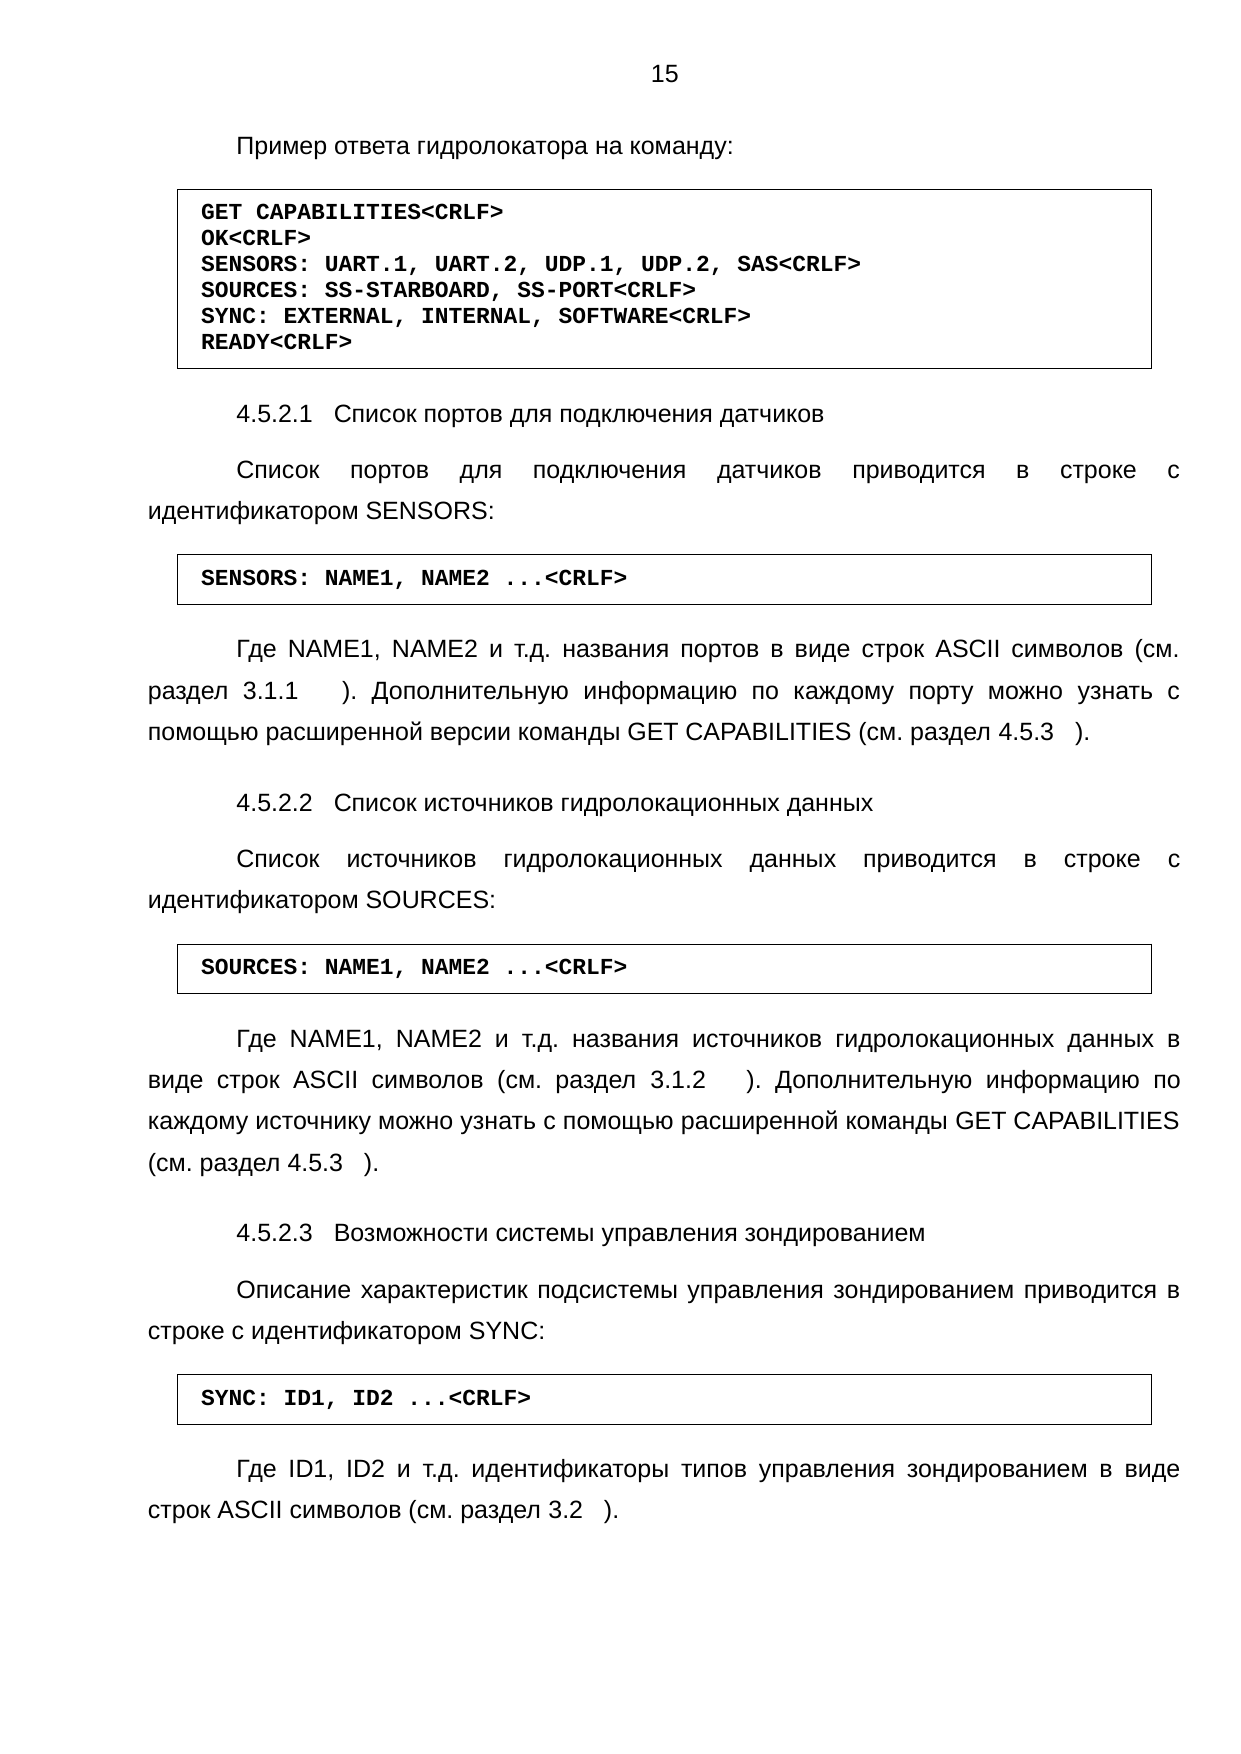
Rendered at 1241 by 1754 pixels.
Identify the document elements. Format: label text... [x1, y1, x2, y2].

subtitle Список источников гидролокационных данных [148, 775, 1181, 817]
text SOURCES: SS-STARBOARD, SS-PORT<CRLF> [178, 267, 1151, 293]
text READY<CRLF> [178, 318, 1151, 368]
text SYNC: EXTERNAL, INTERNAL, SOFTWARE<CRLF> [178, 293, 1151, 318]
text Список источников гидролокационных данных приводится в строке с идентификатором SOURCES: [148, 831, 1181, 914]
text Где NAME1, NAME2 и т.д. названия источников гидролокационных данных в виде строк ASCII символов (см. раздел 3.1.2). Дополнительную информацию по каждому источнику можно узнать с помощью расширенной команды GET CAPABILITIES (см. раздел 4.5.3). [148, 1011, 1181, 1176]
text SENSORS: UART.1, UART.2, UDP.1, UDP.2, SAS<CRLF> [178, 241, 1151, 267]
text Описание характеристик подсистемы управления зондированием приводится в строке с идентификатором SYNC: [148, 1262, 1181, 1345]
text SYNC: ID1, ID2 ...<CRLF> [178, 1375, 1151, 1424]
text Где ID1, ID2 и т.д. идентификаторы типов управления зондированием в виде строк ASCII символов (см. раздел 3.2). [148, 1442, 1181, 1524]
text SENSORS: NAME1, NAME2 ...<CRLF> [178, 555, 1151, 604]
text SOURCES: NAME1, NAME2 ...<CRLF> [178, 945, 1151, 993]
text Где NAME1, NAME2 и т.д. названия портов в виде строк ASCII символов (см. раздел 3.1.1). Дополнительную информацию по каждому порту можно узнать с помощью расширенной версии команды GET CAPABILITIES (см. раздел 4.5.3). [148, 622, 1181, 746]
text Список портов для подключения датчиков приводится в строке с идентификатором SENSORS: [148, 442, 1181, 525]
text OK<CRLF> [178, 215, 1151, 241]
text GET CAPABILITIES<CRLF> [178, 190, 1151, 215]
subtitle Возможности системы управления зондированием [148, 1206, 1181, 1247]
subtitle Список портов для подключения датчиков [148, 386, 1181, 427]
text Пример ответа гидролокатора на команду: [148, 118, 1181, 159]
